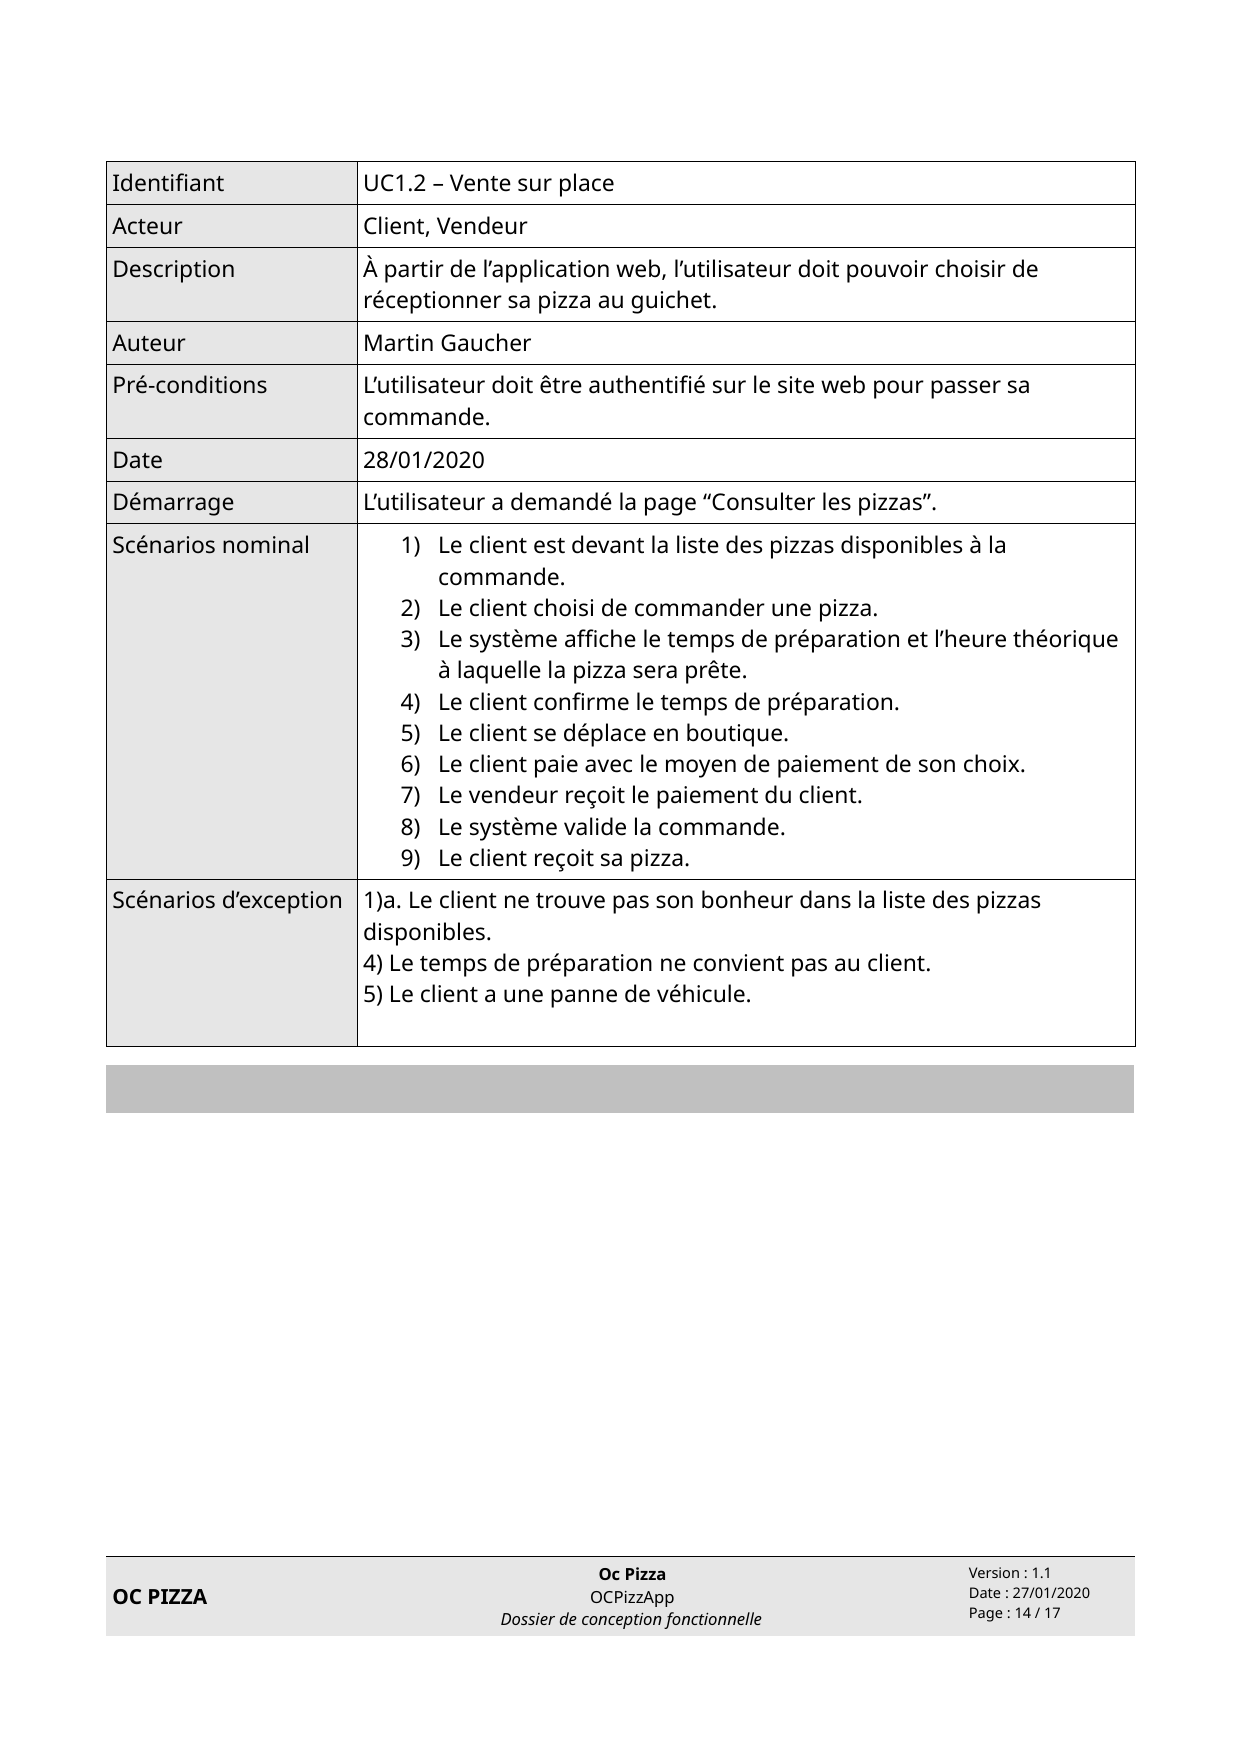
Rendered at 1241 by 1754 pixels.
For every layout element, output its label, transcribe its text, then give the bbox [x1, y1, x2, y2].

table_cell 28/01/2020 [358, 439, 1135, 481]
table_header UC1.2 – Vente sur place [358, 162, 1135, 204]
table_cell Martin Gaucher [358, 322, 1135, 364]
table_cell Scénarios nominal [107, 524, 357, 879]
table_cell Auteur [107, 322, 357, 364]
table_cell 1)a. Le client ne trouve pas son bonheur dans la liste des pizzas disponibles. 4) Le temps de préparation ne convient pas au client. 5) Le client a une panne de véhicule. [358, 880, 1135, 1046]
table_cell Démarrage [107, 482, 357, 523]
table_header Identifiant [107, 162, 357, 204]
table_cell Pré-conditions [107, 365, 357, 438]
table_cell Date [107, 439, 357, 481]
table_cell Le client est devant la liste des pizzas disponibles à la commande. Le client choisi de commander une pizza. Le système affiche le temps de préparation et l’heure théorique à laquelle la pizza sera prête. Le client confirme le temps de préparation. Le client se déplace en boutique. Le client paie avec le moyen de paiement de son choix. Le vendeur reçoit le paiement du client. Le système valide la commande. Le client reçoit sa pizza. [358, 524, 1135, 879]
table_cell L’utilisateur a demandé la page “Consulter les pizzas”. [358, 482, 1135, 523]
table_cell À partir de l’application web, l’utilisateur doit pouvoir choisir de réceptionner sa pizza au guichet. [358, 248, 1135, 321]
table_cell Description [107, 248, 357, 321]
table_cell Client, Vendeur [358, 205, 1135, 247]
table_cell L’utilisateur doit être authentifié sur le site web pour passer sa commande. [358, 365, 1135, 438]
table_cell Scénarios d’exception [107, 880, 357, 1046]
table_cell Acteur [107, 205, 357, 247]
